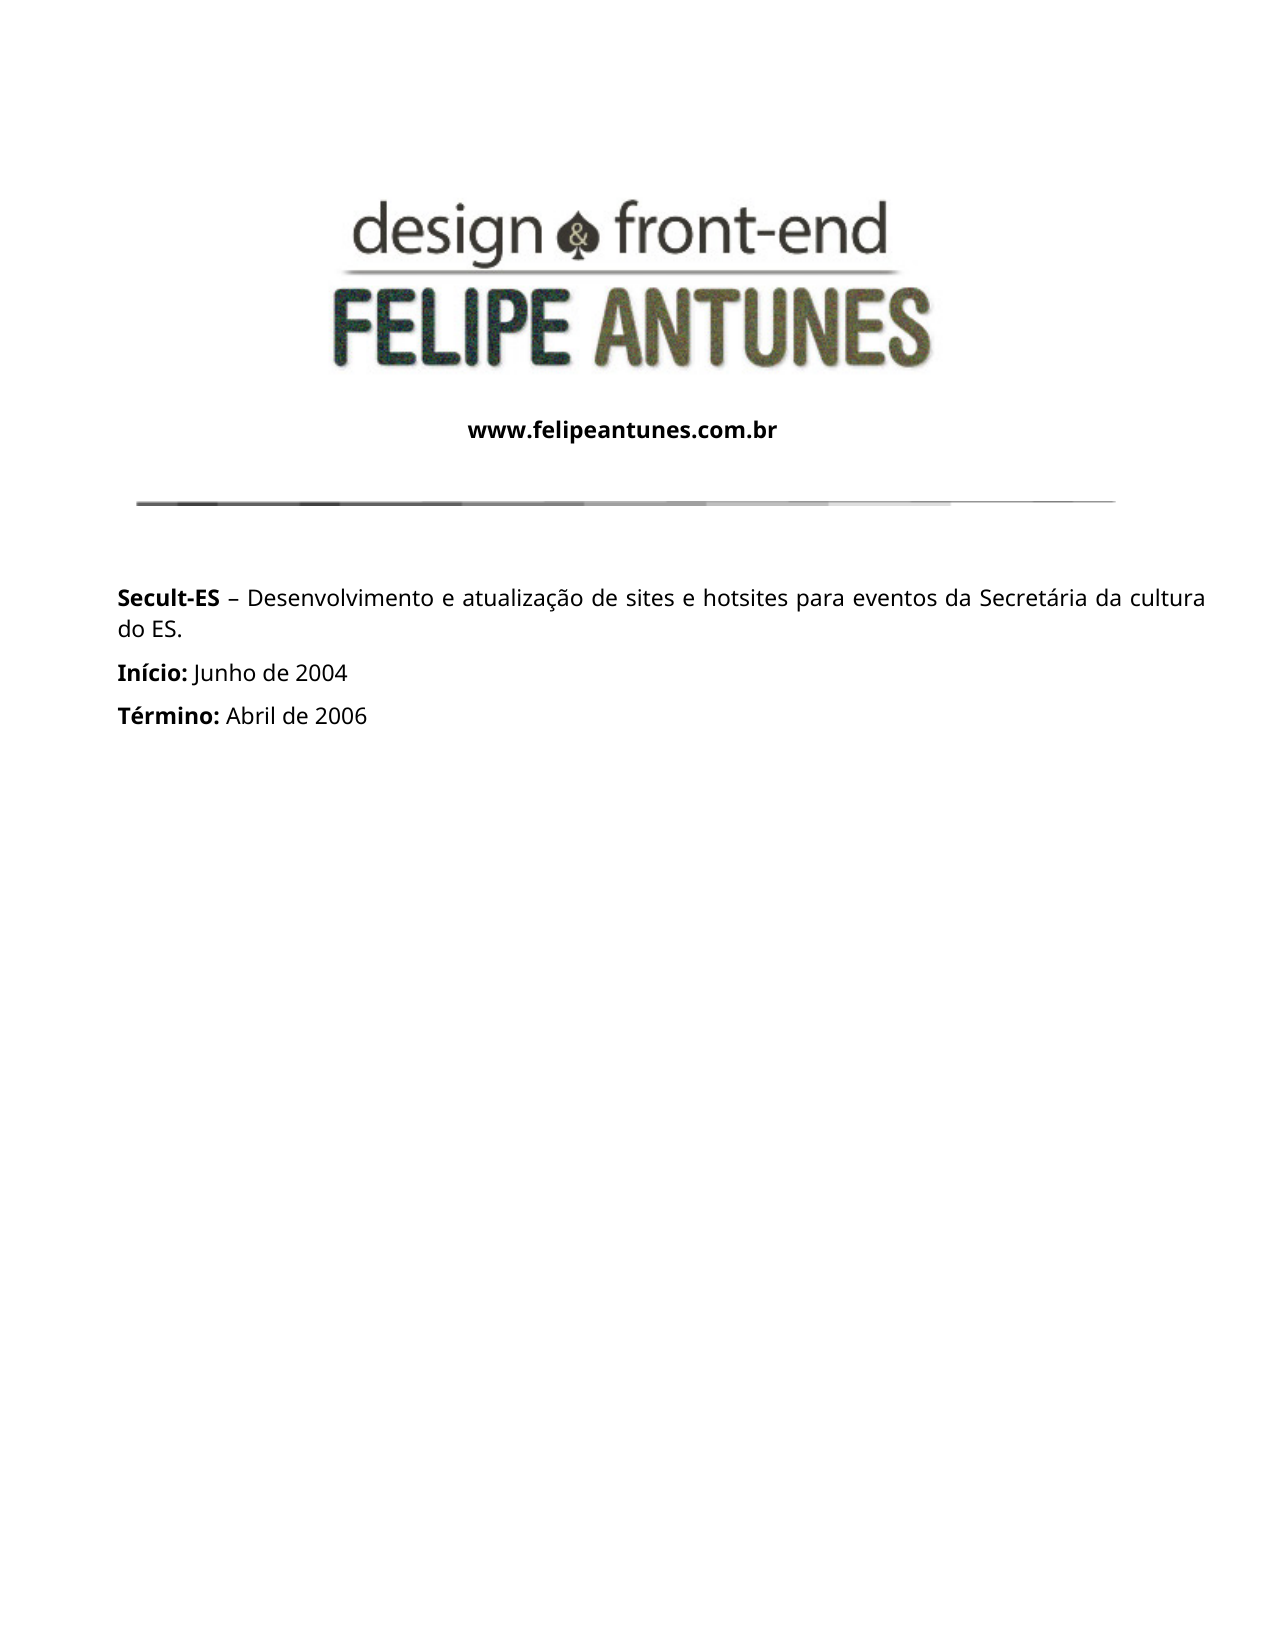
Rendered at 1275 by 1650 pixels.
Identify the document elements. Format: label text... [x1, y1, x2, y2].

text Término: Abril de 2006 [117, 700, 1207, 731]
picture [279, 123, 966, 396]
text Início: Junho de 2004 [117, 656, 1207, 688]
picture [136, 501, 1116, 506]
text Secult-ES – Desenvolvimento e atualização de sites e hotsites para eventos da Secretária da cultura do ES. [117, 581, 1207, 644]
